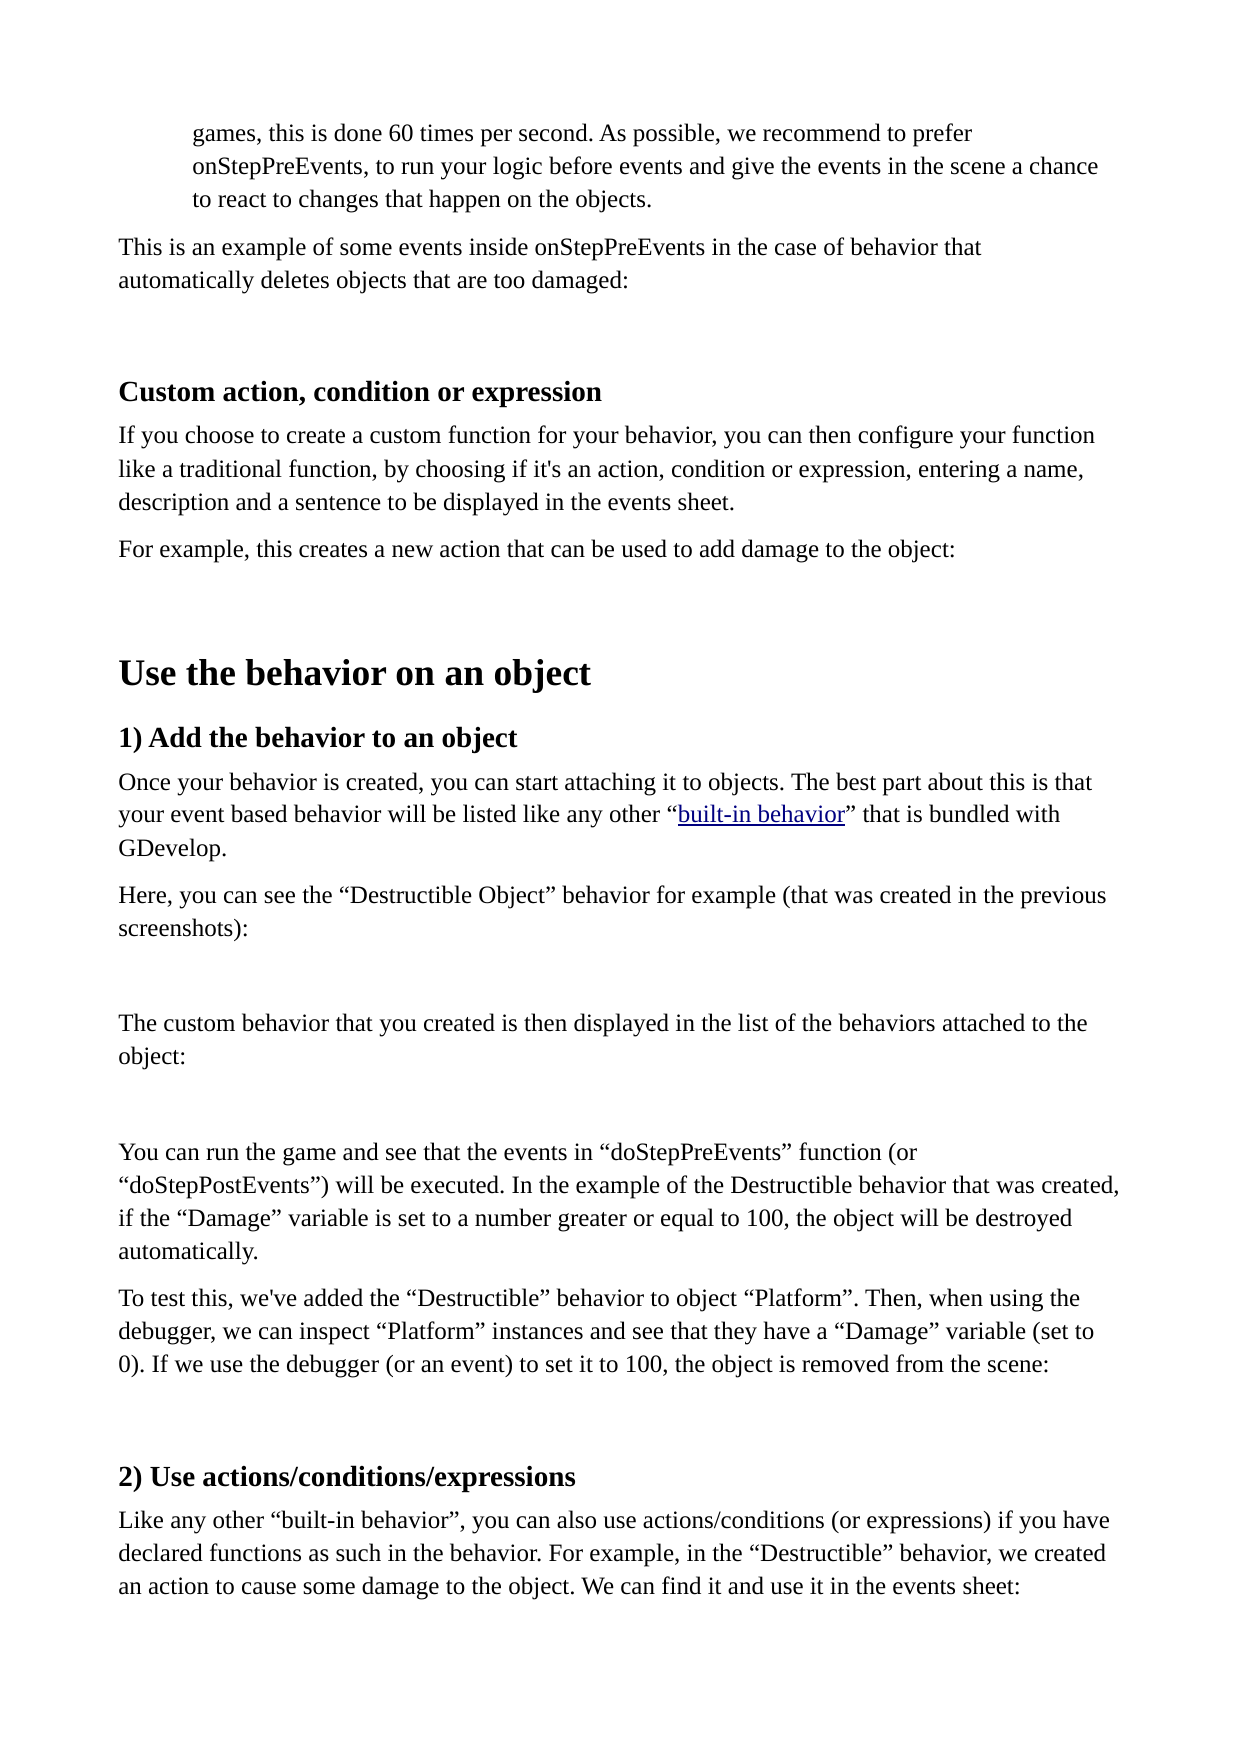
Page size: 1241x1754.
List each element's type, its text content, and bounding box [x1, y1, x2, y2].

text Like any other “built-in behavior”, you can also use actions/conditions (or expressions) if you have declared functions as such in the behavior. For example, in the “Destructible” behavior, we created an action to cause some damage to the object. We can find it and use it in the events sheet: [118, 1505, 1122, 1600]
text Here, you can see the “Destructible Object” behavior for example (that was created in the previous screenshots): [118, 880, 1122, 942]
text Once your behavior is created, you can start attaching it to objects. The best part about this is that your event based behavior will be listed like any other “built-in behavior” that is bundled with GDevelop. [118, 767, 1122, 861]
subtitle Use the behavior on an object [118, 650, 1122, 693]
text For example, this creates a new action that can be used to add damage to the object: [118, 534, 1122, 563]
subtitle 2) Use actions/conditions/expressions [118, 1459, 1122, 1493]
subtitle Custom action, condition or expression [118, 374, 1122, 408]
text If you choose to create a custom function for your behavior, you can then configure your function like a traditional function, by choosing if it's an action, condition or expression, entering a name, description and a sentence to be displayed in the events sheet. [118, 421, 1122, 515]
text To test this, we've added the “Destructible” behavior to object “Platform”. Then, when using the debugger, we can inspect “Platform” instances and see that they have a “Damage” variable (set to 0). If we use the debugger (or an event) to set it to 100, the object is removed from the scene: [118, 1283, 1122, 1378]
text The custom behavior that you created is then displayed in the list of the behaviors attached to the object: [118, 1008, 1122, 1070]
text This is an example of some events inside onStepPreEvents in the case of behavior that automatically deletes objects that are too damaged: [118, 232, 1122, 293]
subtitle 1) Add the behavior to an object [118, 721, 1122, 754]
list games, this is done 60 times per second. As possible, we recommend to prefer onStepPreEvents, to run your logic before events and give the events in the scene a chance to react to changes that happen on the objects. [162, 118, 1122, 213]
text You can run the game and see that the events in “doStepPreEvents” function (or “doStepPostEvents”) will be executed. In the example of the Destructible behavior that was created, if the “Damage” variable is set to a number greater or equal to 100, the object will be destroyed automatically. [118, 1137, 1122, 1264]
